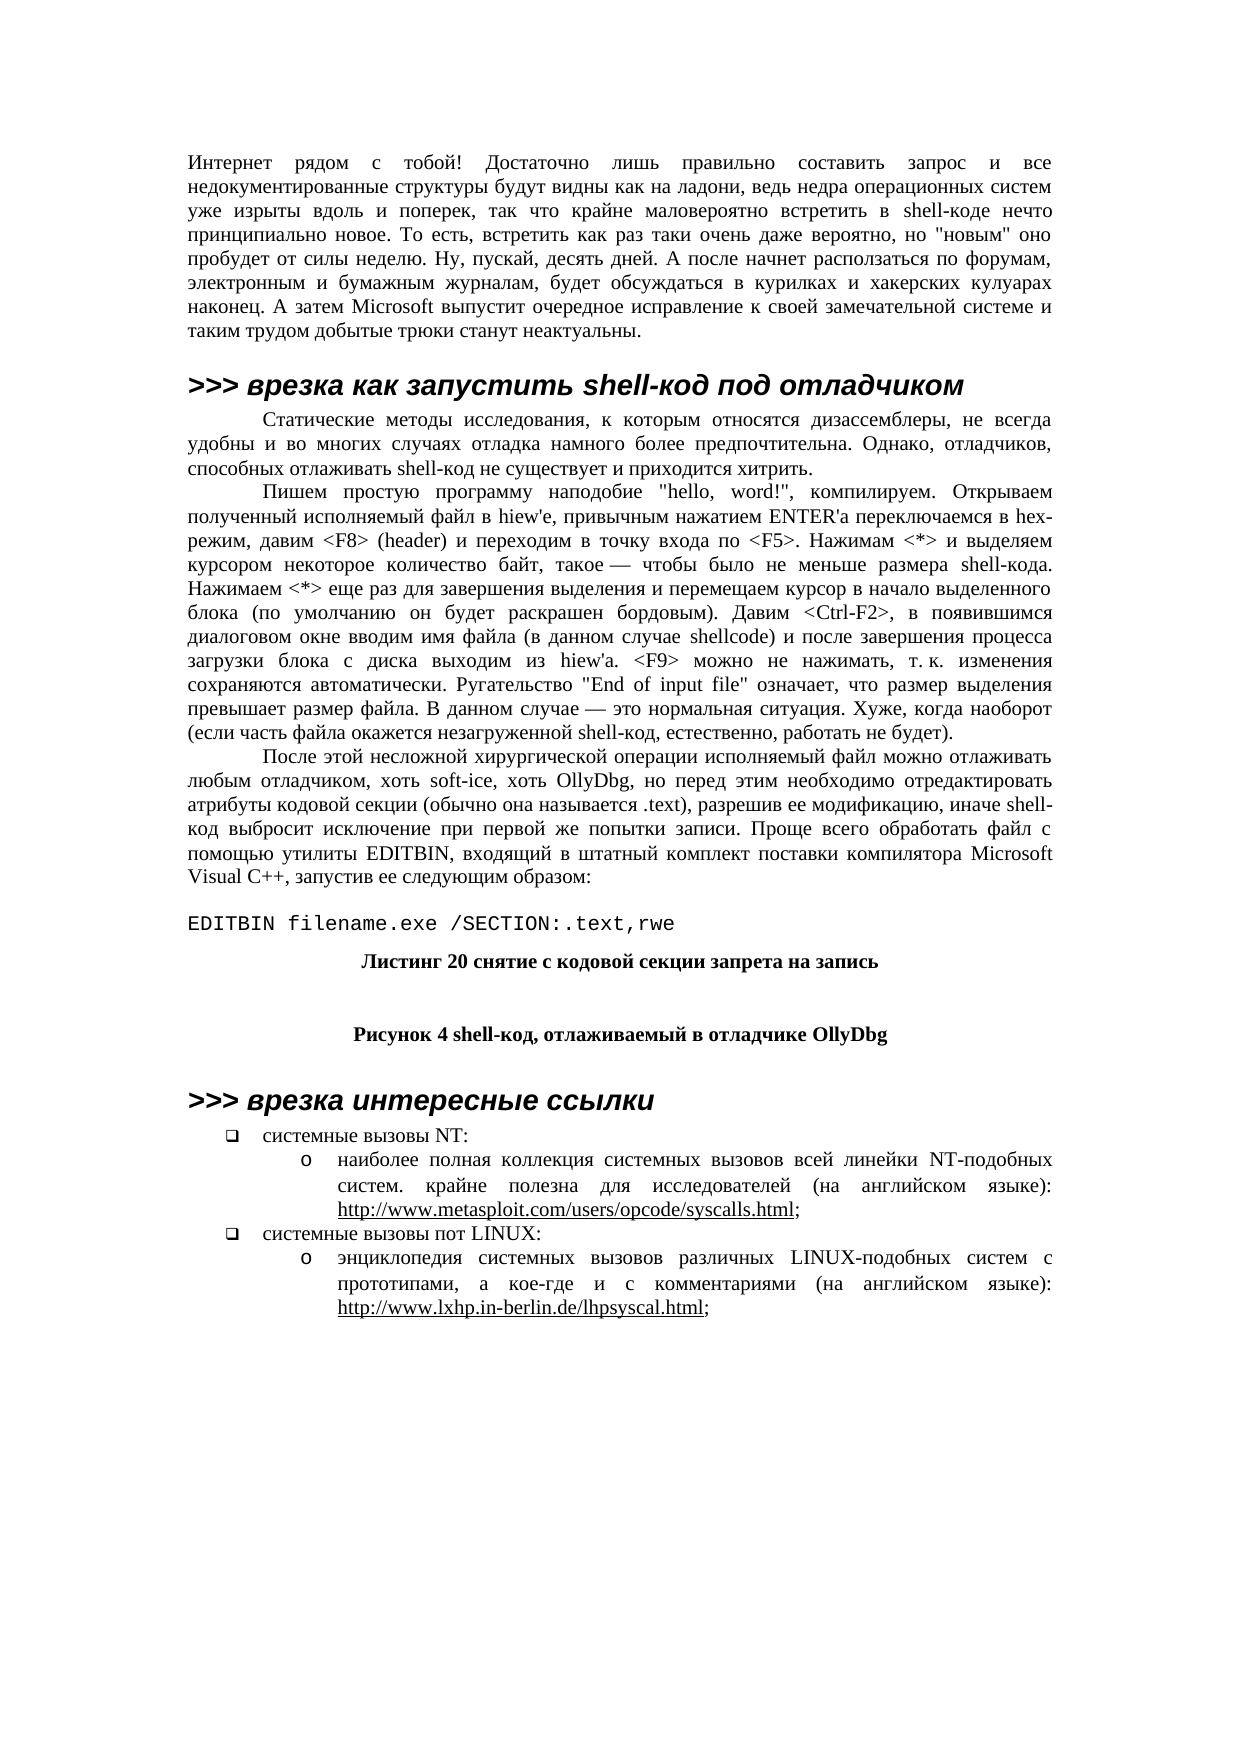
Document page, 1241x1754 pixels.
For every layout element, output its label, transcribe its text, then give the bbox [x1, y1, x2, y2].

subtitle >>> врезка интересные ссылки [187, 1083, 1053, 1117]
text Пишем простую программу наподобие "hello, word!", компилируем. Открываем полученный исполняемый файл в hiew'е, привычным нажатием ENTER'а переключаемся в hex-режим, давим <F8> (header) и переходим в точку входа по <F5>. Нажимам <*> и выделяем курсором некоторое количество байт, такое — чтобы было не меньше размера shell-кода. Нажимаем <*> еще раз для завершения выделения и перемещаем курсор в начало выделенного блока (по умолчанию он будет раскрашен бордовым). Давим <Ctrl-F2>, в появившимся диалоговом окне вводим имя файла (в данном случае shellcode) и после завершения процесса загрузки блока с диска выходим из hiew'а. <F9> можно не нажимать, т. к. изменения сохраняются автоматически. Ругательство "End of input file" означает, что размер выделения превышает размер файла. В данном случае — это нормальная ситуация. Хуже, когда наоборот (если часть файла окажется незагруженной shell-код, естественно, работать не будет). [187, 479, 1053, 744]
text Статические методы исследования, к которым относятся дизассемблеры, не всегда удобны и во многих случаях отладка намного более предпочтительна. Однако, отладчиков, способных отлаживать shell-код не существует и приходится хитрить. [187, 407, 1053, 479]
list наиболее полная коллекция системных вызовов всей линейки NT-подобных систем. крайне полезна для исследователей (на английском языке): http://www.metasploit.com/users/opcode/syscalls.html; [300, 1147, 1053, 1221]
list системные вызовы NT: [225, 1123, 1053, 1147]
text EDITBIN filename.exe /SECTION:.text,rwe [187, 913, 1053, 936]
subtitle >>> врезка как запустить shell-код под отладчиком [187, 367, 1053, 401]
list системные вызовы пот LINUX: [225, 1221, 1053, 1245]
text Интернет рядом с тобой! Достаточно лишь правильно составить запрос и все недокументированные структуры будут видны как на ладони, ведь недра операционных систем уже изрыты вдоль и поперек, так что крайне маловероятно встретить в shell-коде нечто принципиально новое. То есть, встретить как раз таки очень даже вероятно, но "новым" оно пробудет от силы неделю. Ну, пускай, десять дней. А после начнет расползаться по форумам, электронным и бумажным журналам, будет обсуждаться в курилках и хакерских кулуарах наконец. А затем Microsoft выпустит очередное исправление к своей замечательной системе и таким трудом добытые трюки станут неактуальны. [187, 150, 1053, 342]
text Листинг 20 снятие с кодовой секции запрета на запись [187, 949, 1053, 973]
text После этой несложной хирургической операции исполняемый файл можно отлаживать любым отладчиком, хоть soft-ice, хоть OllyDbg, но перед этим необходимо отредактировать атрибуты кодовой секции (обычно она называется .text), разрешив ее модификацию, иначе shell-код выбросит исключение при первой же попытки записи. Проще всего обработать файл с помощью утилиты EDITBIN, входящий в штатный комплект поставки компилятора Microsoft Visual C++, запустив ее следующим образом: [187, 744, 1053, 888]
text Рисунок 4 shell-код, отлаживаемый в отладчике OllyDbg [187, 1022, 1053, 1046]
list энциклопедия системных вызовов различных LINUX-подобных систем с прототипами, а кое-где и с комментариями (на английском языке): http://www.lxhp.in-berlin.de/lhpsyscal.html; [300, 1245, 1053, 1319]
